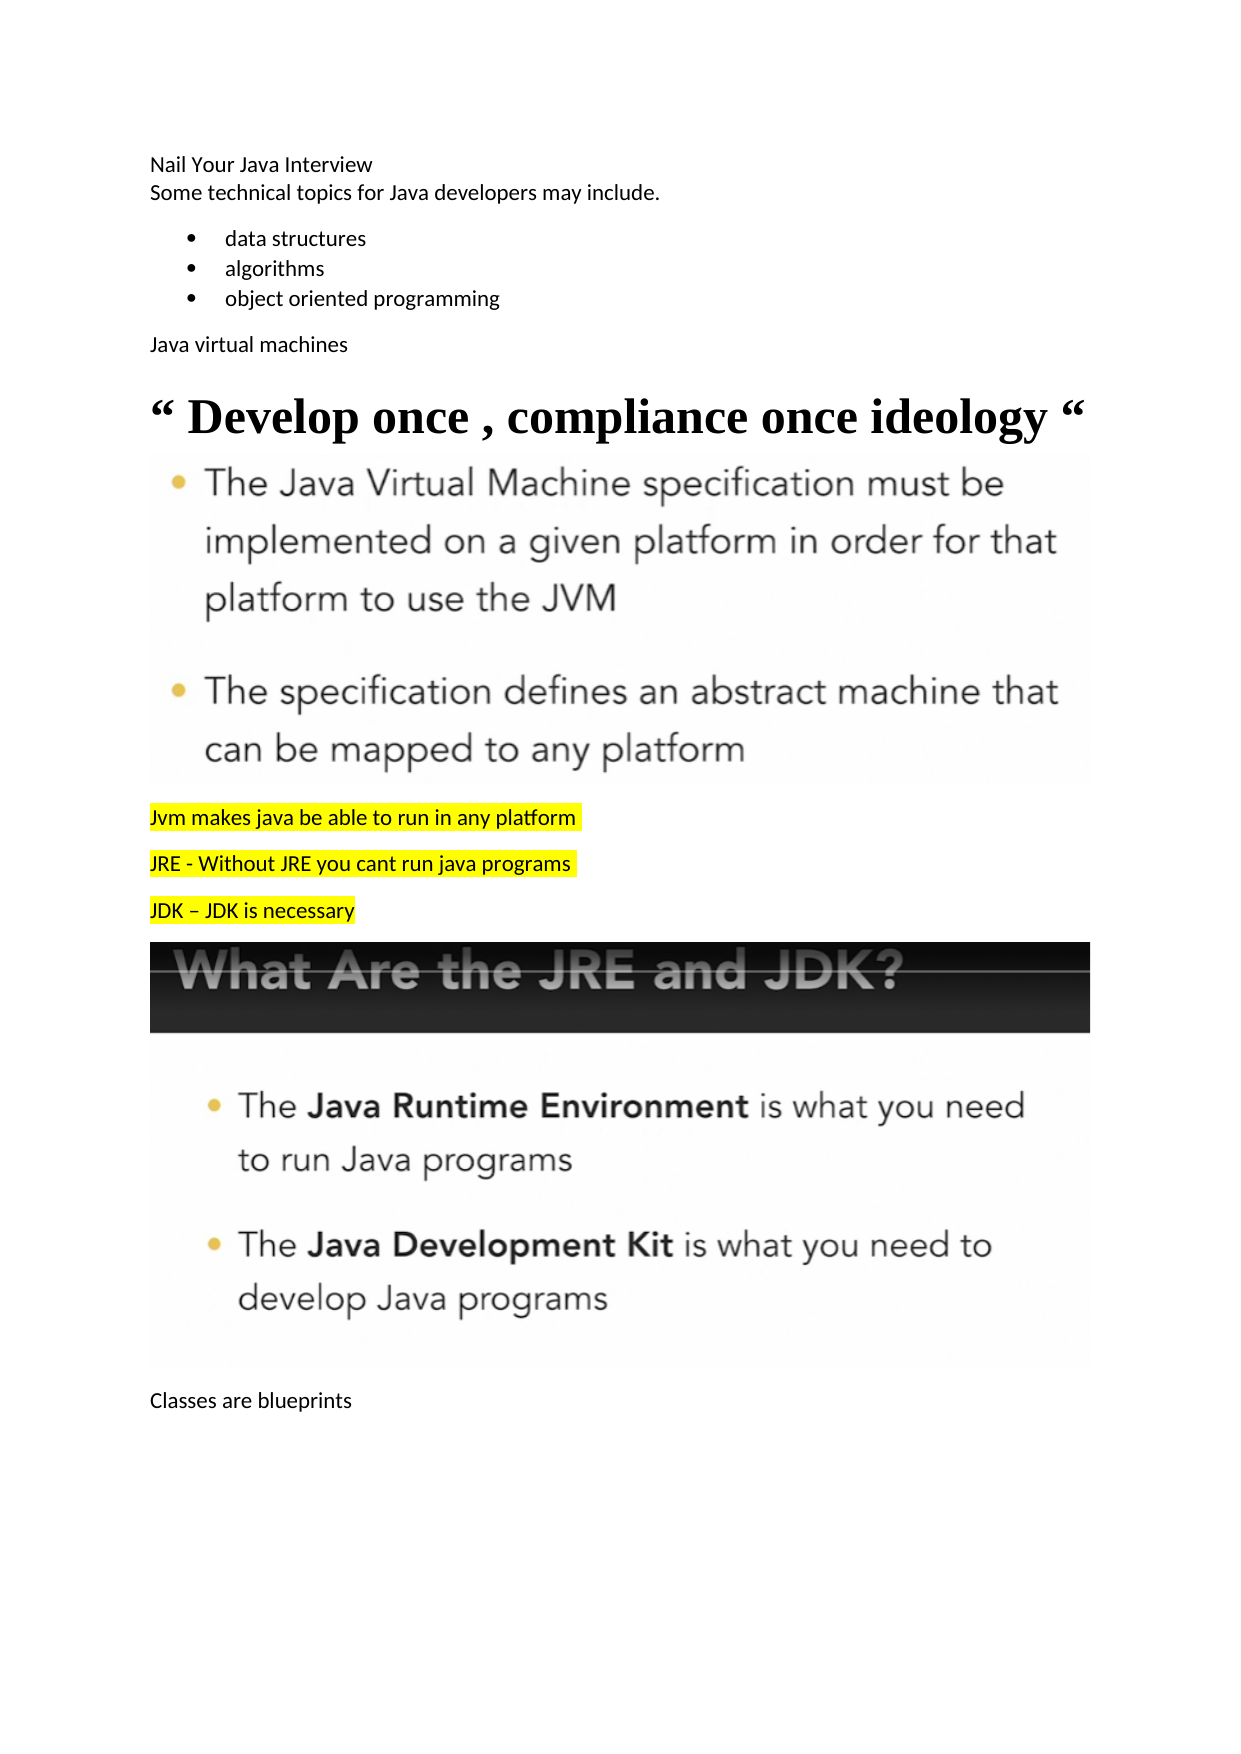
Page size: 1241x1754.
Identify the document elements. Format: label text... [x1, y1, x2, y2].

text Nail Your Java Interview [150, 150, 1090, 178]
subtitle “ Develop once , compliance once ideology “ [150, 387, 1090, 444]
text JDK – JDK is necessary [150, 896, 1090, 924]
text Java virtual machines [150, 330, 1090, 358]
list object oriented programming [187, 284, 1090, 312]
text Classes are blueprints [150, 1386, 1090, 1414]
text Jvm makes java be able to run in any platform [150, 803, 1090, 831]
text Some technical topics for Java developers may include. [150, 178, 1090, 206]
list algorithms [187, 254, 1090, 282]
list data structures [187, 224, 1090, 252]
text JRE - Without JRE you cant run java programs [150, 849, 1090, 877]
